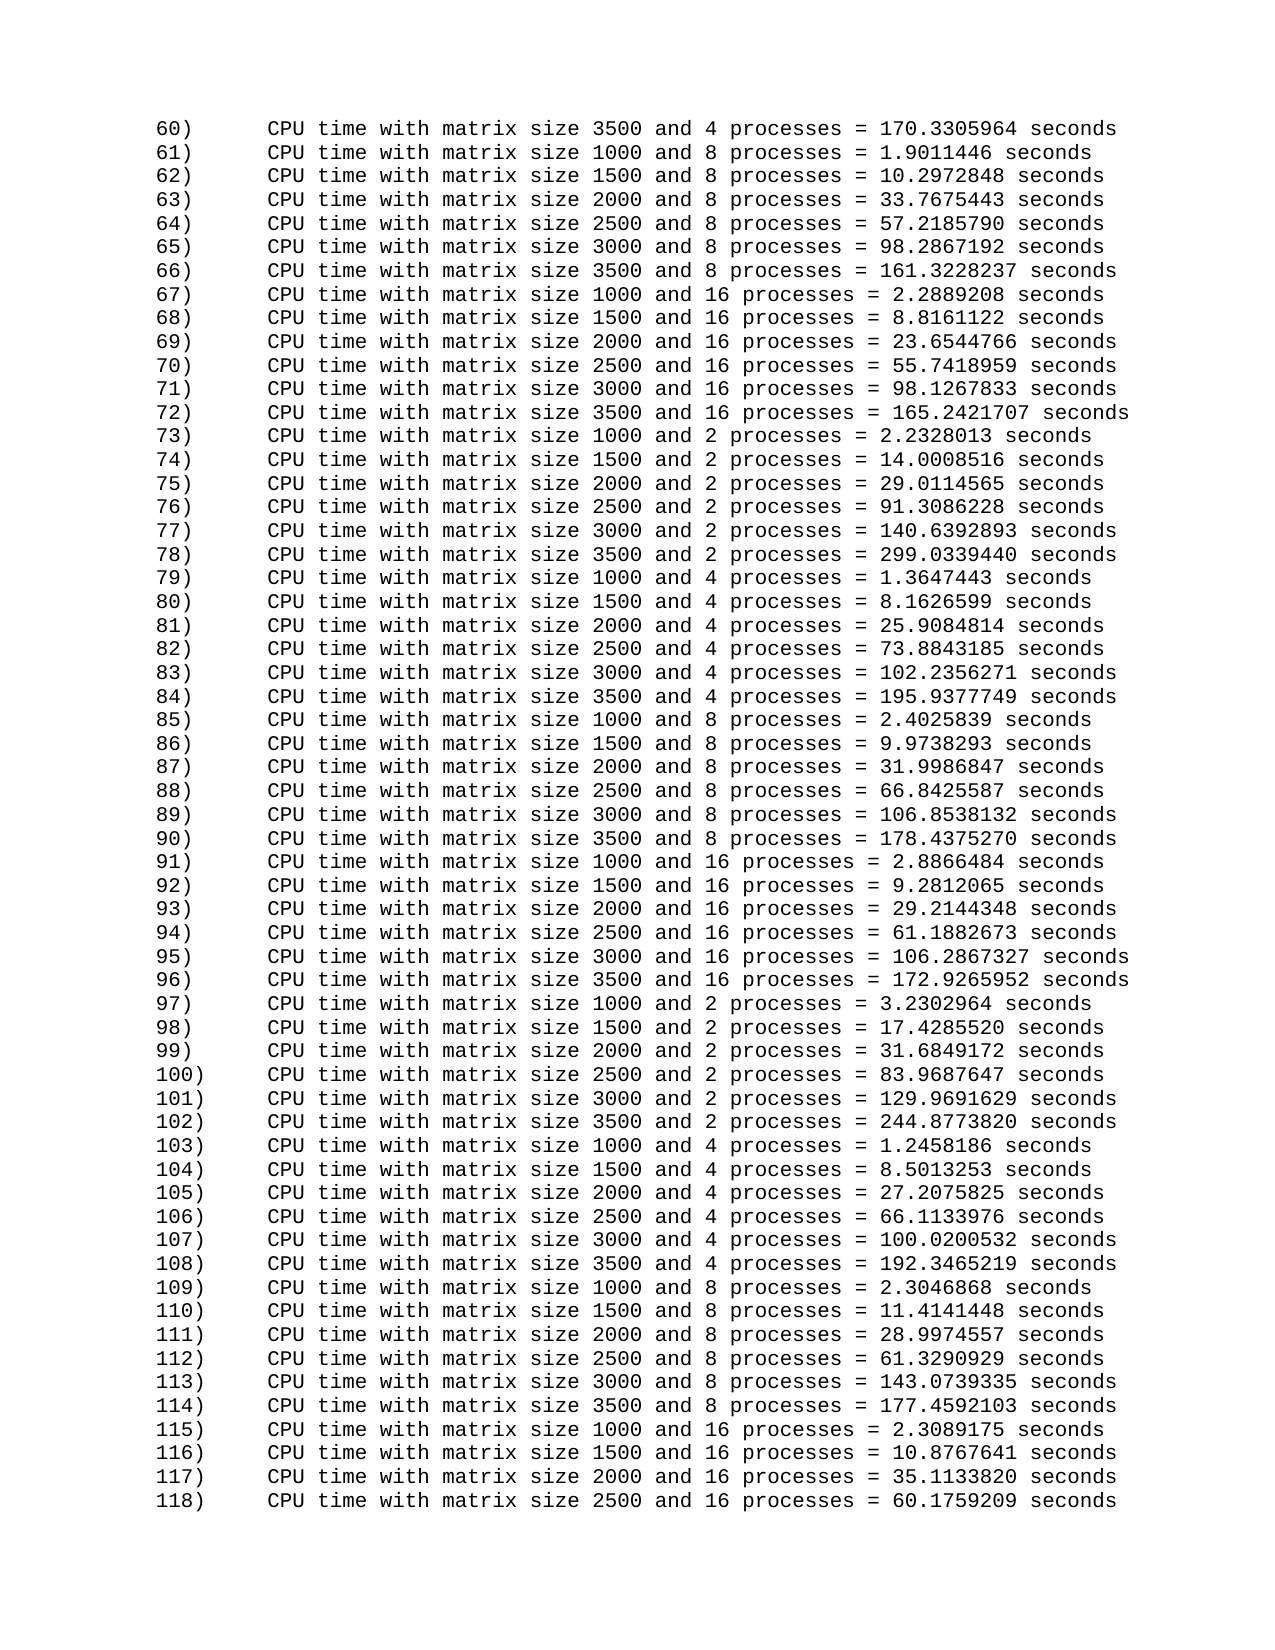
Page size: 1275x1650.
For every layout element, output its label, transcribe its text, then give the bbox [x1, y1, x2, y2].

list CPU time with matrix size 3500 and 4 processes = 192.3465219 seconds [156, 1253, 1157, 1277]
list CPU time with matrix size 2000 and 8 processes = 28.9974557 seconds [156, 1324, 1157, 1348]
list CPU time with matrix size 3000 and 2 processes = 129.9691629 seconds [156, 1088, 1157, 1111]
list CPU time with matrix size 2000 and 16 processes = 29.2144348 seconds [156, 898, 1157, 922]
list CPU time with matrix size 2500 and 16 processes = 60.1759209 seconds [156, 1489, 1157, 1513]
list CPU time with matrix size 3500 and 16 processes = 165.2421707 seconds [156, 402, 1157, 426]
list CPU time with matrix size 3500 and 16 processes = 172.9265952 seconds [156, 969, 1157, 993]
list CPU time with matrix size 3000 and 16 processes = 106.2867327 seconds [156, 946, 1157, 969]
list CPU time with matrix size 2500 and 16 processes = 61.1882673 seconds [156, 922, 1157, 946]
list CPU time with matrix size 3500 and 4 processes = 170.3305964 seconds [156, 118, 1157, 142]
list CPU time with matrix size 1500 and 16 processes = 9.2812065 seconds [156, 875, 1157, 898]
list CPU time with matrix size 1000 and 8 processes = 2.3046868 seconds [156, 1277, 1157, 1300]
list CPU time with matrix size 3500 and 4 processes = 195.9377749 seconds [156, 686, 1157, 709]
list CPU time with matrix size 1000 and 2 processes = 2.2328013 seconds [156, 426, 1157, 449]
list CPU time with matrix size 1500 and 16 processes = 8.8161122 seconds [156, 307, 1157, 331]
list CPU time with matrix size 1500 and 2 processes = 14.0008516 seconds [156, 449, 1157, 473]
list CPU time with matrix size 1000 and 16 processes = 2.3089175 seconds [156, 1419, 1157, 1442]
list CPU time with matrix size 2500 and 4 processes = 73.8843185 seconds [156, 638, 1157, 662]
list CPU time with matrix size 3500 and 8 processes = 161.3228237 seconds [156, 260, 1157, 284]
list CPU time with matrix size 3000 and 8 processes = 98.2867192 seconds [156, 236, 1157, 260]
list CPU time with matrix size 1000 and 16 processes = 2.8866484 seconds [156, 851, 1157, 875]
list CPU time with matrix size 1000 and 8 processes = 2.4025839 seconds [156, 709, 1157, 733]
list CPU time with matrix size 2000 and 2 processes = 31.6849172 seconds [156, 1040, 1157, 1064]
list CPU time with matrix size 2000 and 8 processes = 31.9986847 seconds [156, 757, 1157, 780]
list CPU time with matrix size 3000 and 8 processes = 143.0739335 seconds [156, 1371, 1157, 1395]
list CPU time with matrix size 3000 and 8 processes = 106.8538132 seconds [156, 804, 1157, 827]
list CPU time with matrix size 3000 and 4 processes = 100.0200532 seconds [156, 1229, 1157, 1253]
list CPU time with matrix size 1000 and 8 processes = 1.9011446 seconds [156, 142, 1157, 165]
list CPU time with matrix size 3500 and 8 processes = 177.4592103 seconds [156, 1395, 1157, 1419]
list CPU time with matrix size 3000 and 2 processes = 140.6392893 seconds [156, 520, 1157, 544]
list CPU time with matrix size 1500 and 16 processes = 10.8767641 seconds [156, 1442, 1157, 1466]
list CPU time with matrix size 1000 and 4 processes = 1.2458186 seconds [156, 1135, 1157, 1158]
list CPU time with matrix size 2500 and 4 processes = 66.1133976 seconds [156, 1206, 1157, 1229]
list CPU time with matrix size 1000 and 16 processes = 2.2889208 seconds [156, 284, 1157, 307]
list CPU time with matrix size 2500 and 8 processes = 57.2185790 seconds [156, 213, 1157, 236]
list CPU time with matrix size 2500 and 2 processes = 91.3086228 seconds [156, 496, 1157, 520]
list CPU time with matrix size 2000 and 4 processes = 25.9084814 seconds [156, 615, 1157, 638]
list CPU time with matrix size 1500 and 4 processes = 8.5013253 seconds [156, 1158, 1157, 1182]
list CPU time with matrix size 3500 and 2 processes = 244.8773820 seconds [156, 1111, 1157, 1135]
list CPU time with matrix size 1500 and 8 processes = 9.9738293 seconds [156, 733, 1157, 757]
list CPU time with matrix size 1500 and 8 processes = 10.2972848 seconds [156, 165, 1157, 189]
list CPU time with matrix size 2000 and 2 processes = 29.0114565 seconds [156, 473, 1157, 496]
list CPU time with matrix size 3000 and 4 processes = 102.2356271 seconds [156, 662, 1157, 686]
list CPU time with matrix size 2000 and 8 processes = 33.7675443 seconds [156, 189, 1157, 213]
list CPU time with matrix size 2500 and 8 processes = 61.3290929 seconds [156, 1348, 1157, 1371]
list CPU time with matrix size 2000 and 16 processes = 35.1133820 seconds [156, 1466, 1157, 1489]
list CPU time with matrix size 1500 and 8 processes = 11.4141448 seconds [156, 1300, 1157, 1324]
list CPU time with matrix size 2500 and 2 processes = 83.9687647 seconds [156, 1064, 1157, 1088]
list CPU time with matrix size 2500 and 16 processes = 55.7418959 seconds [156, 354, 1157, 378]
list CPU time with matrix size 2000 and 16 processes = 23.6544766 seconds [156, 331, 1157, 354]
list CPU time with matrix size 1000 and 4 processes = 1.3647443 seconds [156, 567, 1157, 591]
list CPU time with matrix size 3000 and 16 processes = 98.1267833 seconds [156, 378, 1157, 402]
list CPU time with matrix size 1000 and 2 processes = 3.2302964 seconds [156, 993, 1157, 1017]
list CPU time with matrix size 2500 and 8 processes = 66.8425587 seconds [156, 780, 1157, 804]
list CPU time with matrix size 2000 and 4 processes = 27.2075825 seconds [156, 1182, 1157, 1206]
list CPU time with matrix size 3500 and 8 processes = 178.4375270 seconds [156, 827, 1157, 851]
list CPU time with matrix size 3500 and 2 processes = 299.0339440 seconds [156, 544, 1157, 567]
list CPU time with matrix size 1500 and 2 processes = 17.4285520 seconds [156, 1017, 1157, 1040]
list CPU time with matrix size 1500 and 4 processes = 8.1626599 seconds [156, 591, 1157, 615]
